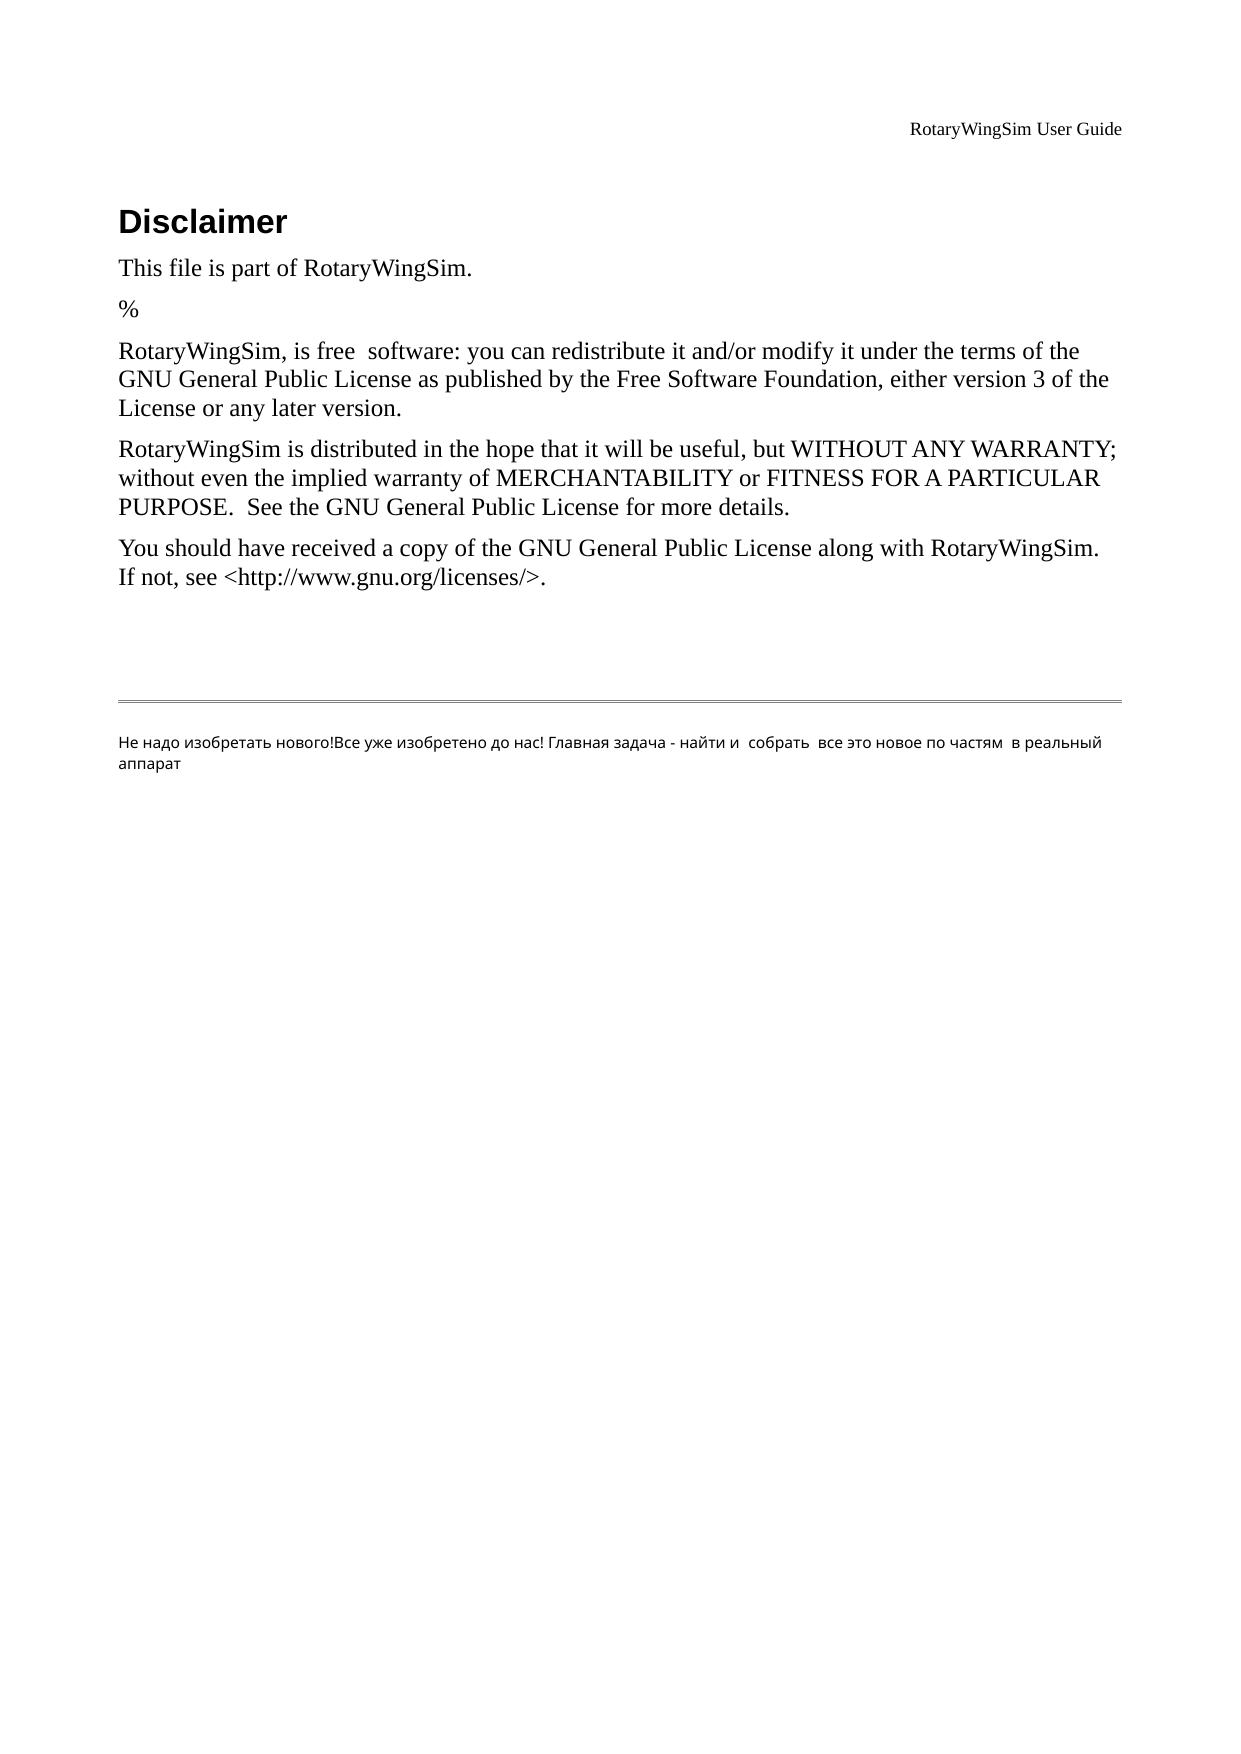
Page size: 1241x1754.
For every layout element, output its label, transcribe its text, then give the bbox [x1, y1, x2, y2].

subtitle Disclaimer [118, 202, 1122, 241]
text This file is part of RotaryWingSim. [118, 253, 1122, 282]
text Не надо изобретать нового!Все уже изобретено до нас! Главная задача - найти и собрать все это новое по частям в реальный аппарат [118, 732, 1112, 774]
text You should have received a copy of the GNU General Public License along with RotaryWingSim. If not, see <http://www.gnu.org/licenses/>. [118, 533, 1122, 591]
text % [118, 294, 1122, 323]
text RotaryWingSim is distributed in the hope that it will be useful, but WITHOUT ANY WARRANTY; without even the implied warranty of MERCHANTABILITY or FITNESS FOR A PARTICULAR PURPOSE. See the GNU General Public License for more details. [118, 434, 1122, 521]
text RotaryWingSim, is free software: you can redistribute it and/or modify it under the terms of the GNU General Public License as published by the Free Software Foundation, either version 3 of the License or any later version. [118, 336, 1122, 422]
